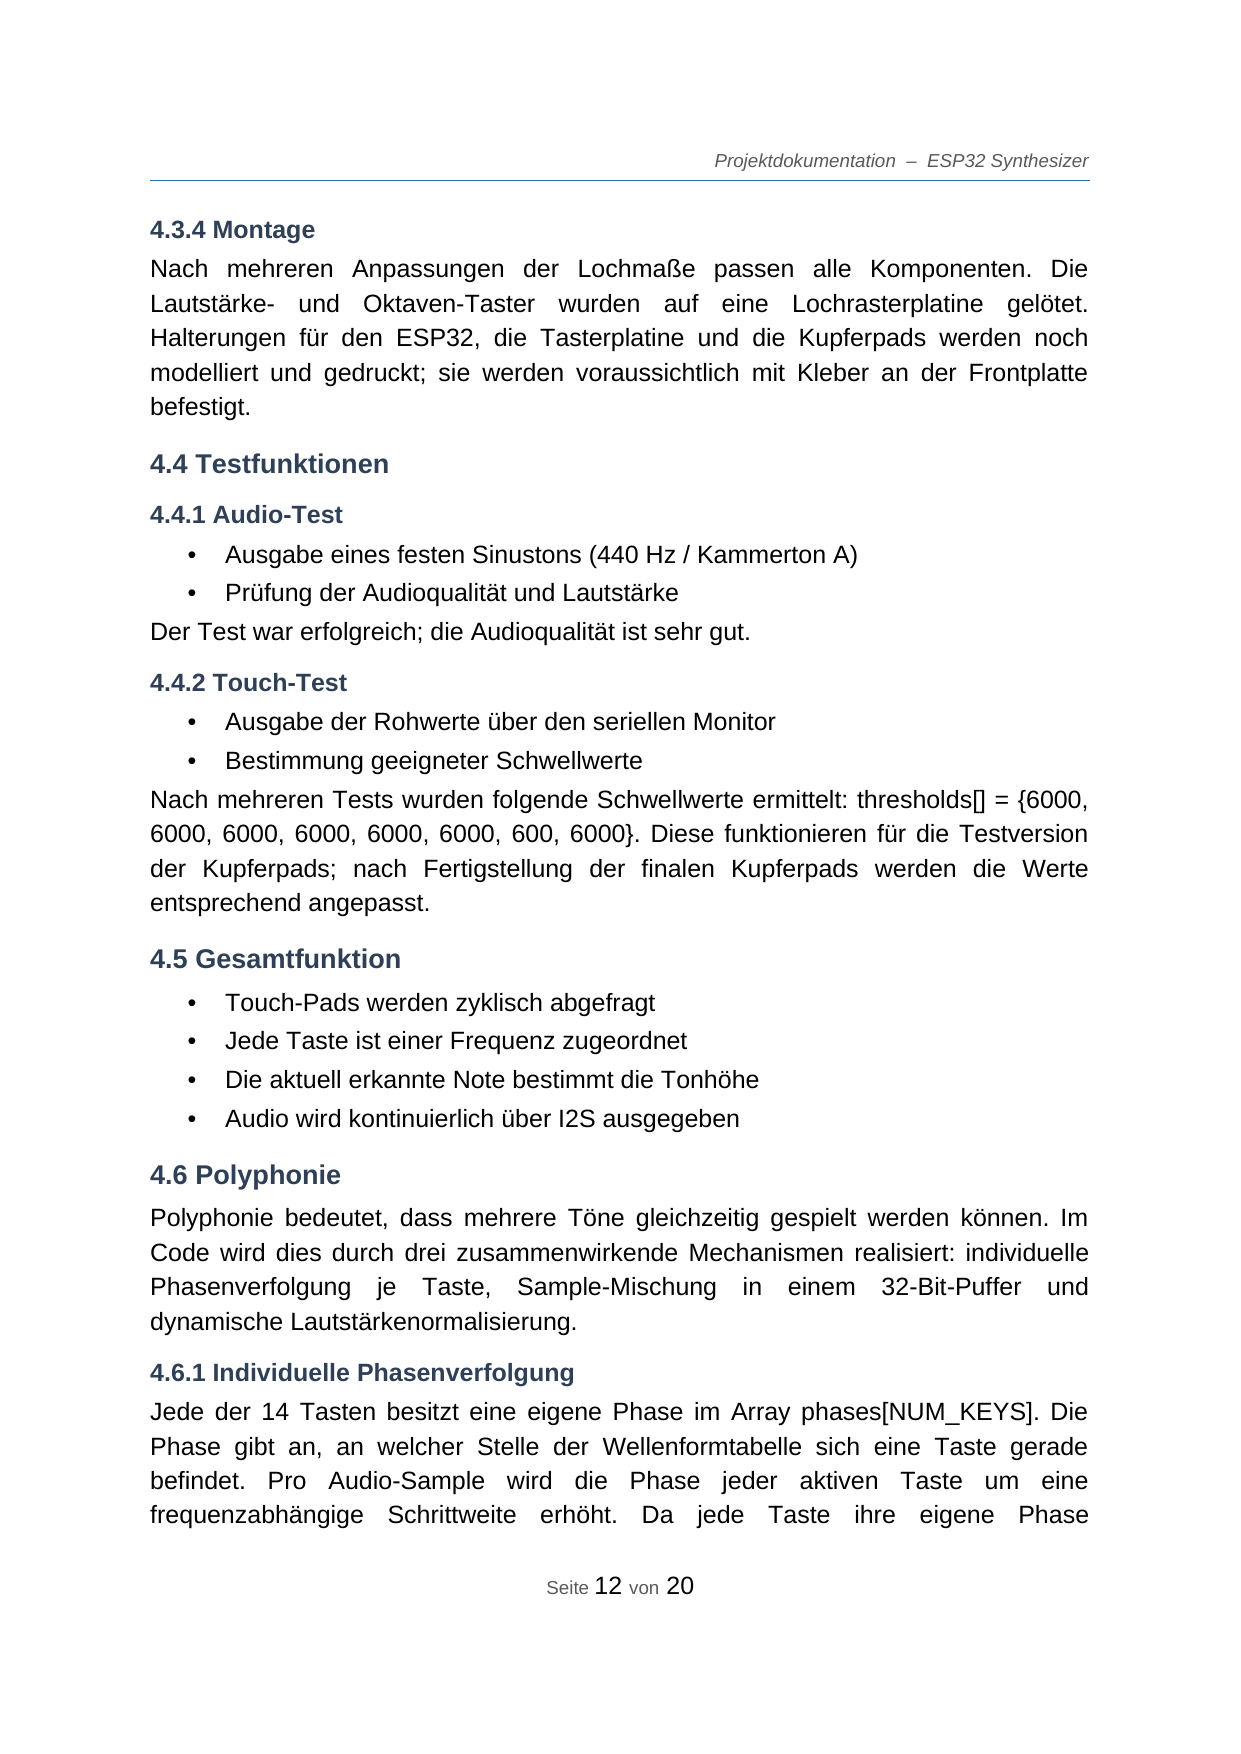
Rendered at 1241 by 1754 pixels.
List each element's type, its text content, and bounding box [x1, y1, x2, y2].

text Der Test war erfolgreich; die Audioqualität ist sehr gut. [150, 617, 1090, 646]
subtitle 4.4.1 Audio-Test [150, 500, 1090, 529]
list Audio wird kontinuierlich über I2S ausgegeben [187, 1103, 1090, 1132]
subtitle 4.6 Polyphonie [150, 1159, 1090, 1190]
subtitle 4.6.1 Individuelle Phasenverfolgung [150, 1358, 1090, 1386]
subtitle 4.5 Gesamtfunktion [150, 943, 1090, 974]
subtitle 4.3.4 Montage [150, 215, 1090, 244]
list Touch-Pads werden zyklisch abgefragt [187, 988, 1090, 1016]
text Nach mehreren Tests wurden folgende Schwellwerte ermittelt: thresholds[] = {6000, 6000, 6000, 6000, 6000, 6000, 600, 6000}. Diese funktionieren für die Testversion der Kupferpads; nach Fertigstellung der finalen Kupferpads werden die Werte entsprechend angepasst. [150, 784, 1090, 917]
subtitle 4.4.2 Touch-Test [150, 668, 1090, 697]
list Prüfung der Audioqualität und Lautstärke [187, 578, 1090, 607]
text Jede der 14 Tasten besitzt eine eigene Phase im Array phases[NUM_KEYS]. Die Phase gibt an, an welcher Stelle der Wellenformtabelle sich eine Taste gerade befindet. Pro Audio-Sample wird die Phase jeder aktiven Taste um eine frequenzabhängige Schrittweite erhöht. Da jede Taste ihre eigene Phase [150, 1397, 1090, 1529]
list Die aktuell erkannte Note bestimmt die Tonhöhe [187, 1065, 1090, 1094]
list Jede Taste ist einer Frequenz zugeordnet [187, 1026, 1090, 1055]
list Ausgabe der Rohwerte über den seriellen Monitor [187, 707, 1090, 736]
list Ausgabe eines festen Sinustons (440 Hz / Kammerton A) [187, 539, 1090, 568]
list Bestimmung geeigneter Schwellwerte [187, 746, 1090, 775]
subtitle 4.4 Testfunktionen [150, 448, 1090, 479]
text Nach mehreren Anpassungen der Lochmaße passen alle Komponenten. Die Lautstärke- und Oktaven-Taster wurden auf eine Lochrasterplatine gelötet. Halterungen für den ESP32, die Tasterplatine und die Kupferpads werden noch modelliert und gedruckt; sie werden voraussichtlich mit Kleber an der Frontplatte befestigt. [150, 254, 1090, 421]
text Polyphonie bedeutet, dass mehrere Töne gleichzeitig gespielt werden können. Im Code wird dies durch drei zusammenwirkende Mechanismen realisiert: individuelle Phasenverfolgung je Taste, Sample-Mischung in einem 32-Bit-Puffer und dynamische Lautstärkenormalisierung. [150, 1203, 1090, 1335]
